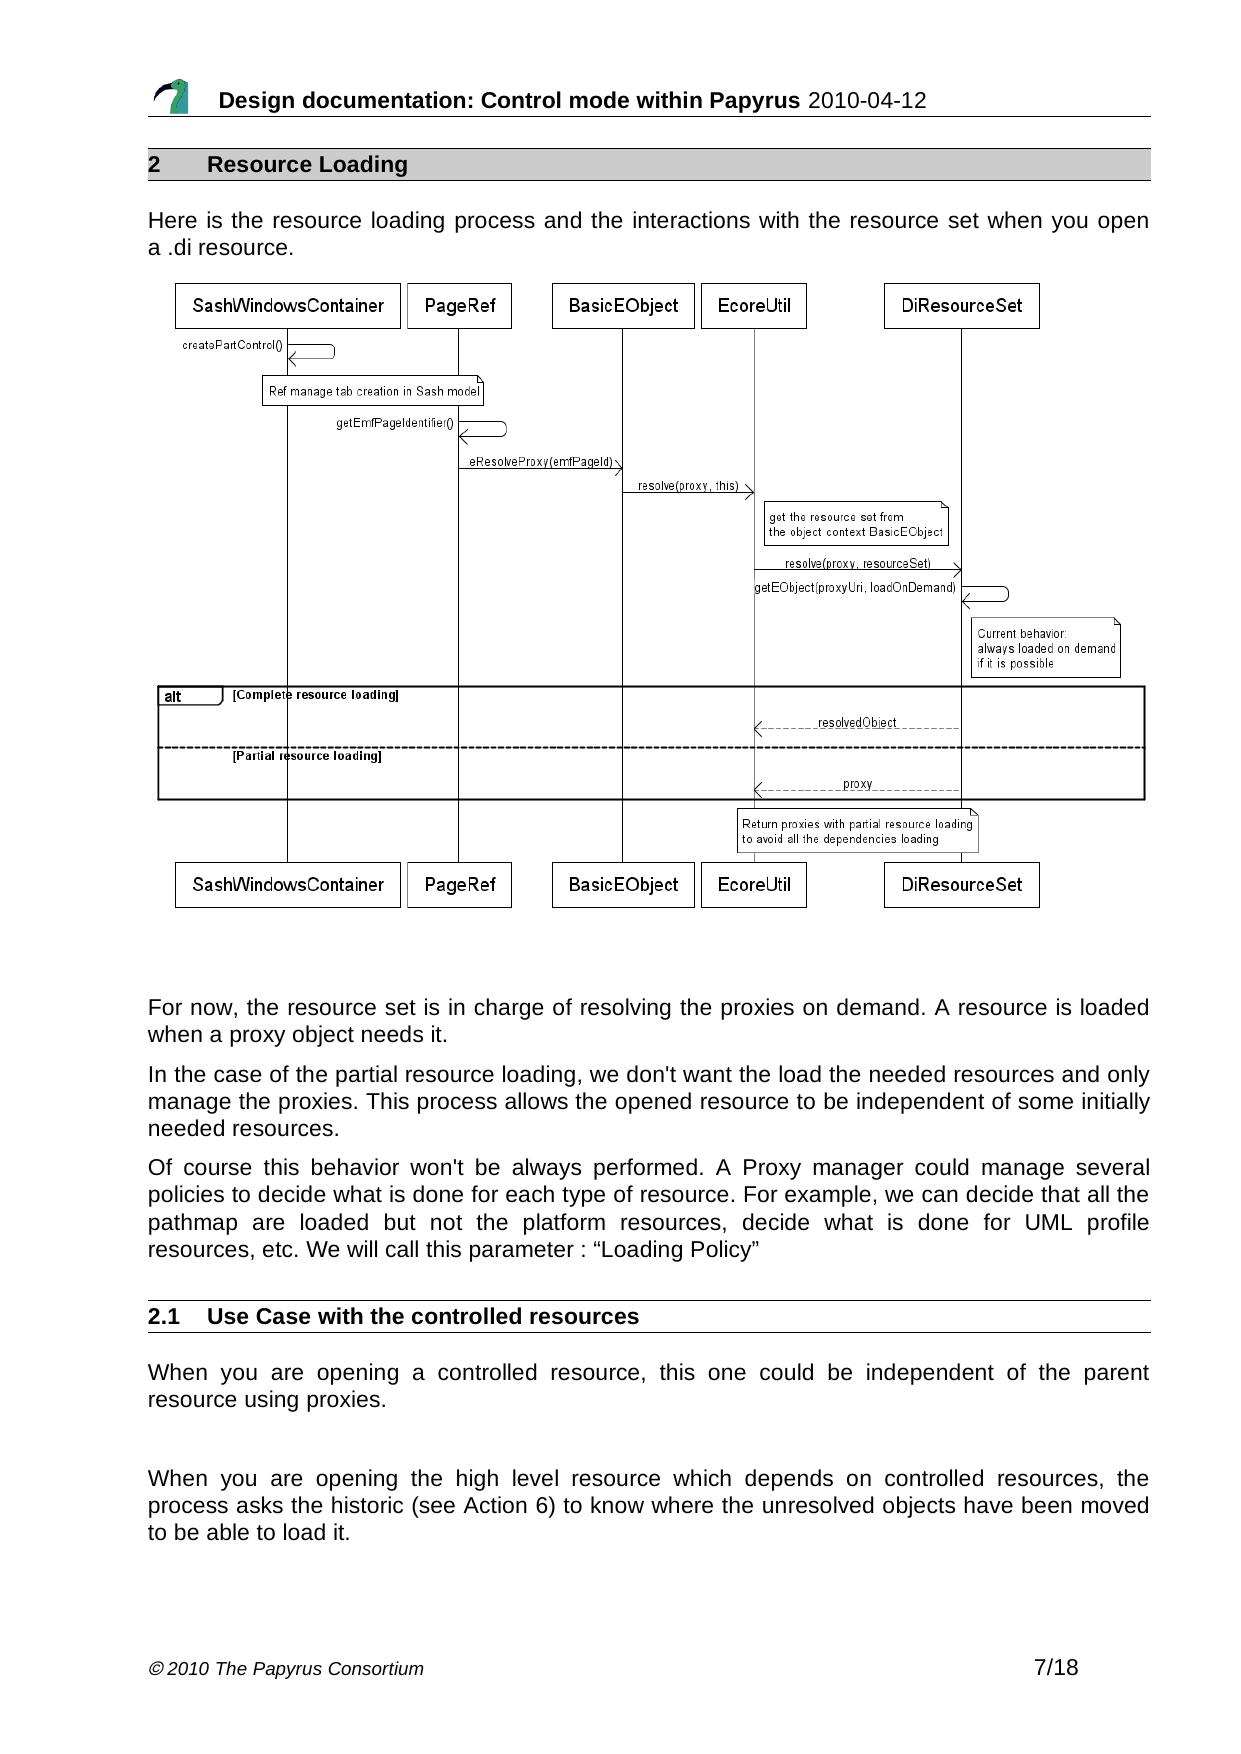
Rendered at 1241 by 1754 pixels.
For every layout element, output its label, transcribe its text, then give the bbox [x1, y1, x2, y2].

picture [147, 272, 1152, 914]
text When you are opening a controlled resource, this one could be independent of the parent resource using proxies. [148, 1358, 1151, 1412]
subtitle Resource Loading [148, 149, 1151, 180]
text Here is the resource loading process and the interactions with the resource set when you open a .di resource. [148, 206, 1151, 260]
picture [153, 79, 189, 114]
subtitle Use Case with the controlled resources [148, 1301, 1151, 1332]
text Of course this behavior won't be always performed. A Proxy manager could manage several policies to decide what is done for each type of resource. For example, we can decide that all the pathmap are loaded but not the platform resources, decide what is done for UML profile resources, etc. We will call this parameter : “Loading Policy” [148, 1154, 1151, 1262]
text In the case of the partial resource loading, we don't want the load the needed resources and only manage the proxies. This process allows the opened resource to be independent of some initially needed resources. [148, 1060, 1151, 1141]
text For now, the resource set is in charge of resolving the proxies on demand. A resource is loaded when a proxy object needs it. [148, 993, 1151, 1047]
text When you are opening the high level resource which depends on controlled resources, the process asks the historic (see Action 6) to know where the unresolved objects have been moved to be able to load it. [148, 1464, 1151, 1545]
